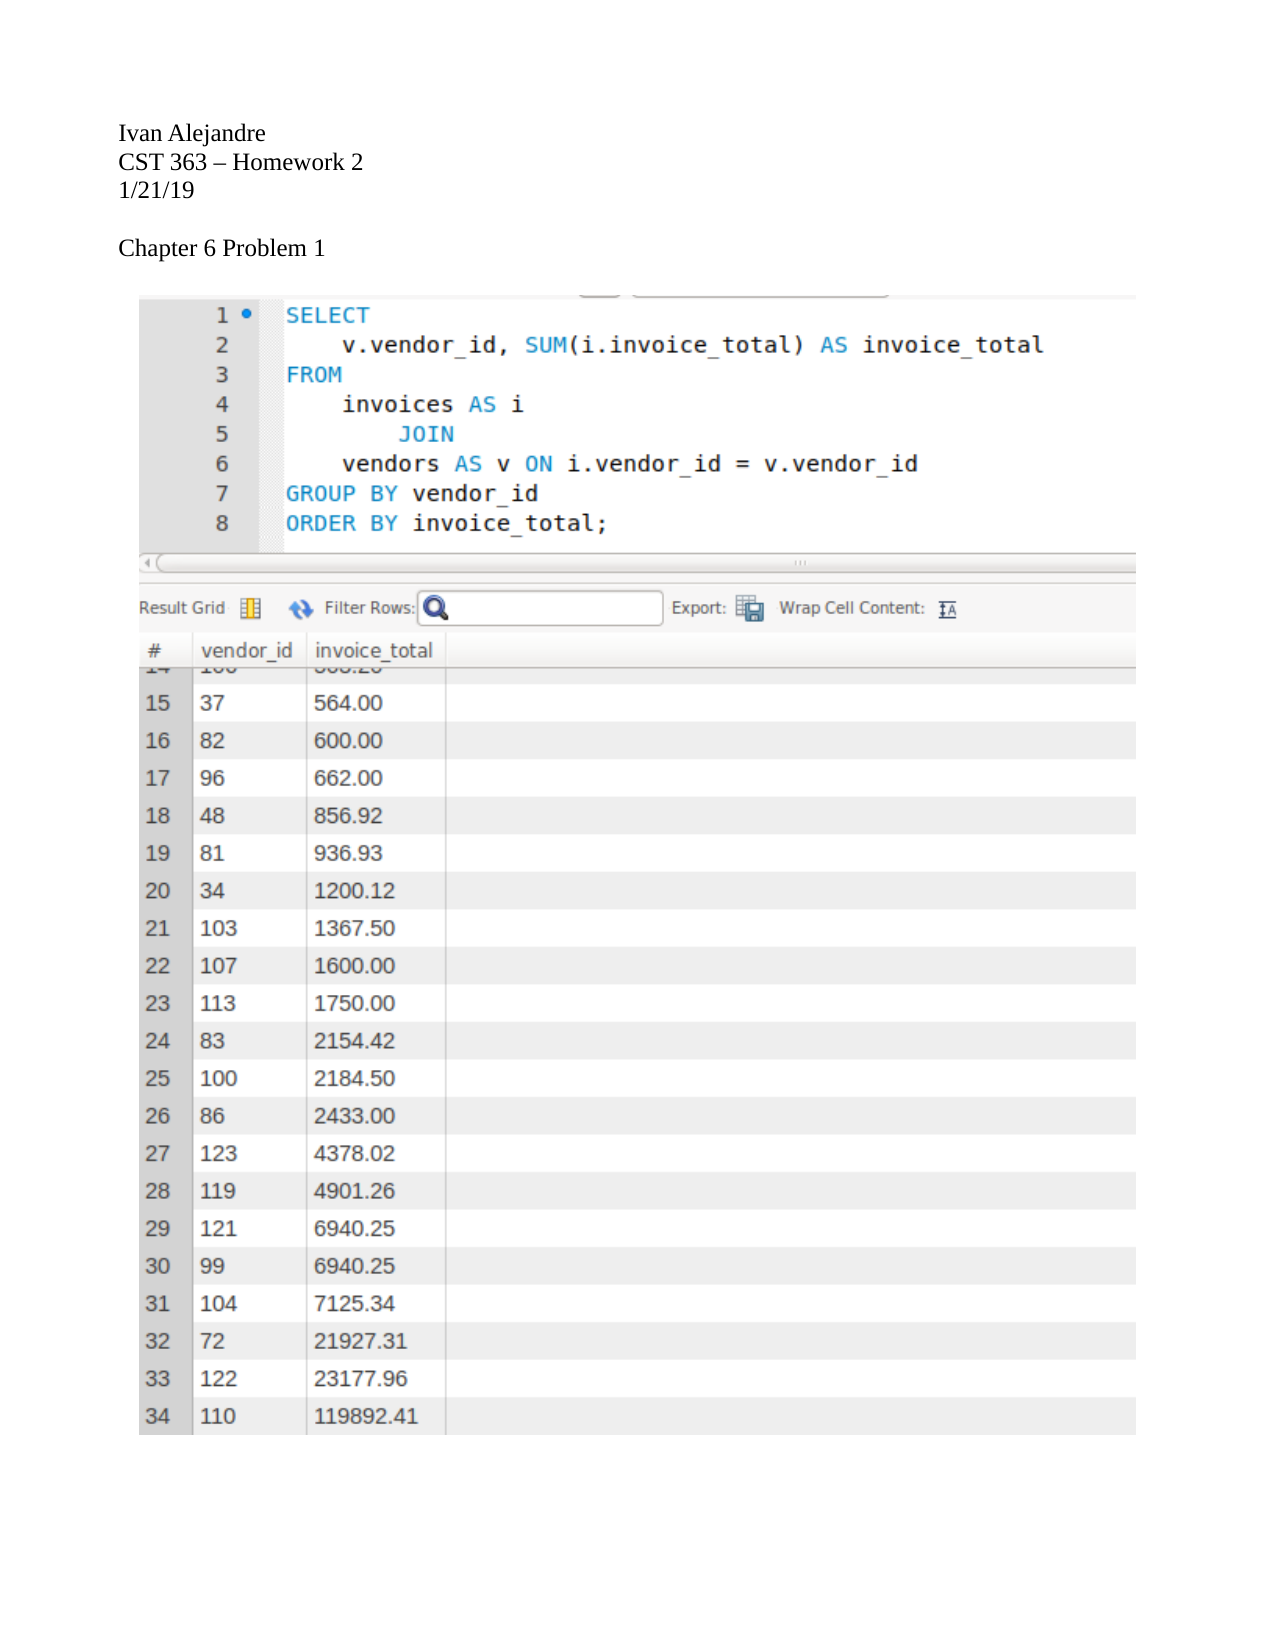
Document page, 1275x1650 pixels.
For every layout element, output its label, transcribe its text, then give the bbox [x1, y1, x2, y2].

text Chapter 6 Problem 1 [118, 233, 1157, 262]
text 1/21/19 [118, 176, 1157, 204]
picture [139, 295, 1136, 1435]
text CST 363 – Homework 2 [118, 147, 1157, 176]
text Ivan Alejandre [118, 118, 1157, 147]
